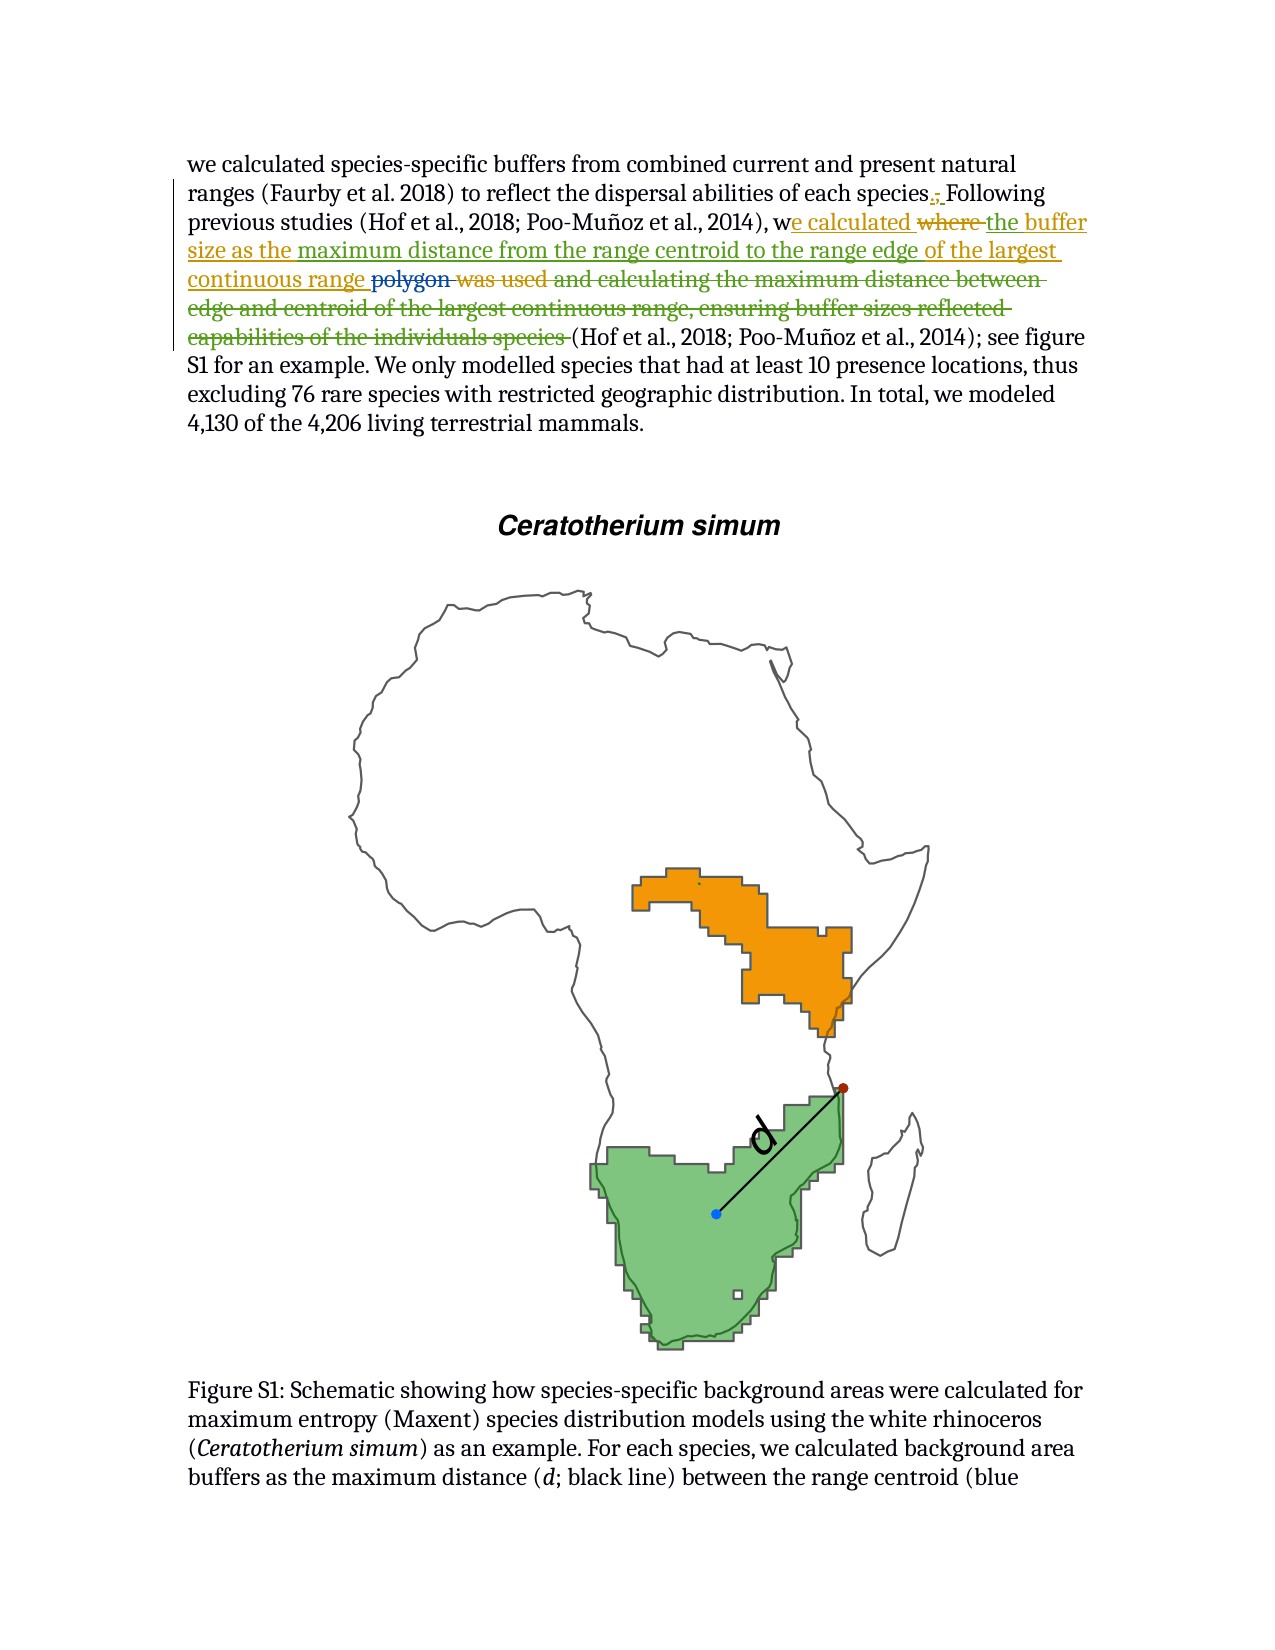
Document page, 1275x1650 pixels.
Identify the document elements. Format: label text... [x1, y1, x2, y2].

text Figure S1: Schematic showing how species-specific background areas were calculated for maximum entropy (Maxent) species distribution models using the white rhinoceros (Ceratotherium simum) as an example. For each species, we calculated background area buffers as the maximum distance (d; black line) between the range centroid (blue [187, 1376, 1087, 1491]
text We ran Maxent SDMs with the default settings, besides disabling threshold features to avoid locally overfitted response curves (Merow et al., 2013, 2014). We also increased the number of randomly sampled background records from the default setting of 10,000 to 100,000 to ensure greater representation of environmental variables available within background areas (Guevara, Gerstner, Kass, & Anderson, 2018). For the background area, we calculated species-specific buffers from combined current and present natural ranges (Faurby et al. 2018) to reflect the dispersal abilities of each species. Following previous studies (Hof et al., 2018; Poo-Muñoz et al., 2014), we calculated the buffer size as the maximum distance from the range centroid to the range edge of the largest continuous range (Hof et al., 2018; Poo-Muñoz et al., 2014); see figure S1 for an example. We only modelled species that had at least 10 presence locations, thus excluding 76 rare species with restricted geographic distribution. In total, we modeled 4,130 of the 4,206 living terrestrial mammals. [187, 150, 1087, 437]
picture [333, 503, 942, 1367]
